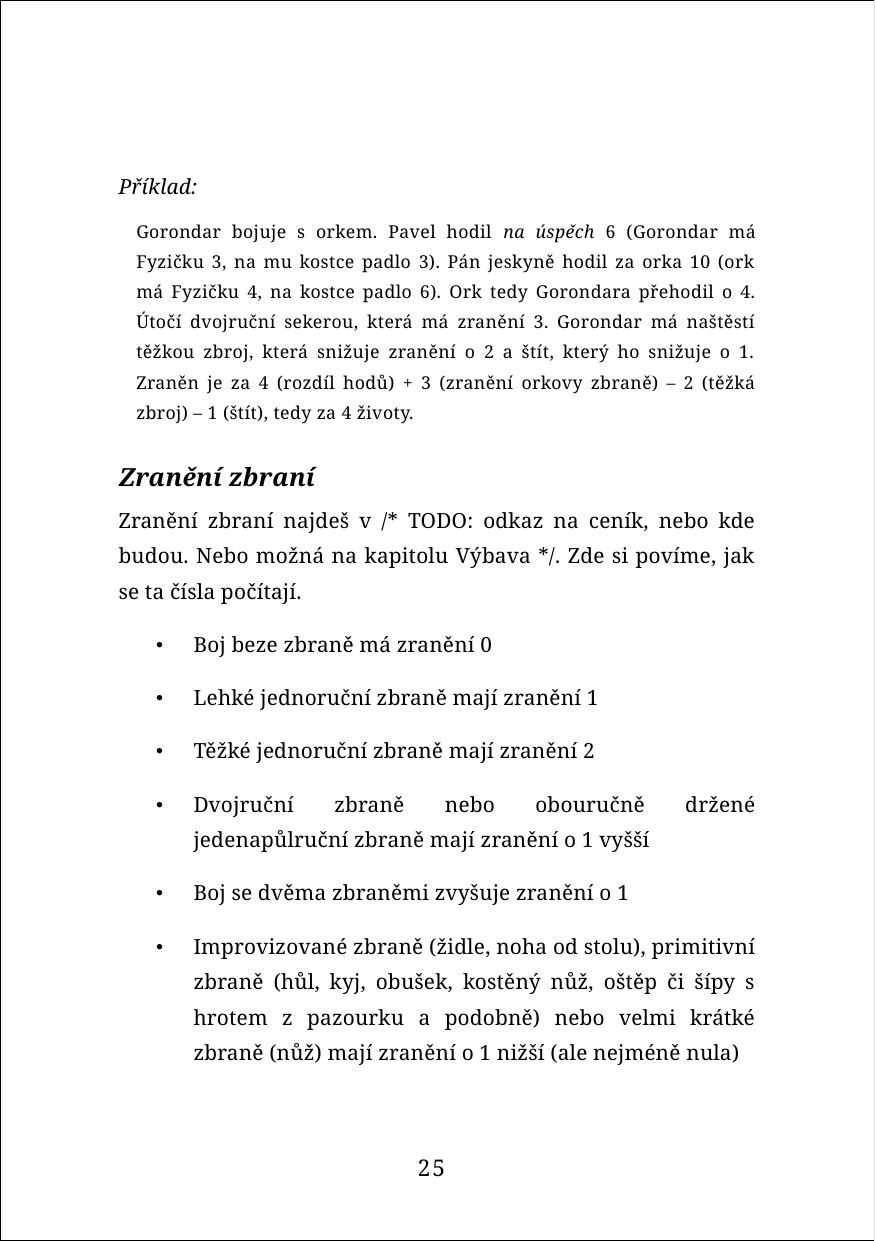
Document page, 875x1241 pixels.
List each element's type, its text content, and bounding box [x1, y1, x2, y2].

list Boj beze zbraně má zranění 0 [156, 630, 756, 658]
list Lehké jednoruční zbraně mají zranění 1 [156, 683, 756, 712]
list Improvizované zbraně (židle, noha od stolu), primitivní zbraně (hůl, kyj, obušek, kostěný nůž, oštěp či šípy s hrotem z pazourku a podobně) nebo velmi krátké zbraně (nůž) mají zranění o 1 nižší (ale nejméně nula) [156, 932, 756, 1067]
list Těžké jednoruční zbraně mají zranění 2 [156, 737, 756, 765]
list Dvojruční zbraně nebo obouručně držené jedenapůlruční zbraně mají zranění o 1 vyšší [156, 790, 756, 854]
text Gorondar bojuje s orkem. Pavel hodil na úspěch 6 (Gorondar má Fyzičku 3, na mu kostce padlo 3). Pán jeskyně hodil za orka 10 (ork má Fyzičku 4, na kostce padlo 6). Ork tedy Gorondara přehodil o 4. Útočí dvojruční sekerou, která má zranění 3. Gorondar má naštěstí těžkou zbroj, která snižuje zranění o 2 a štít, který ho snižuje o 1. Zraněn je za 4 (rozdíl hodů) + 3 (zranění orkovy zbraně) – 2 (těžká zbroj) – 1 (štít), tedy za 4 životy. [136, 219, 756, 424]
text Zranění zbraní najdeš v /* TODO: odkaz na ceník, nebo kde budou. Nebo možná na kapitolu Výbava */. Zde si povíme, jak se ta čísla počítají. [118, 506, 756, 605]
text Příklad: [118, 172, 756, 200]
list Boj se dvěma zbraněmi zvyšuje zranění o 1 [156, 878, 756, 907]
subtitle Zranění zbraní [118, 460, 756, 494]
